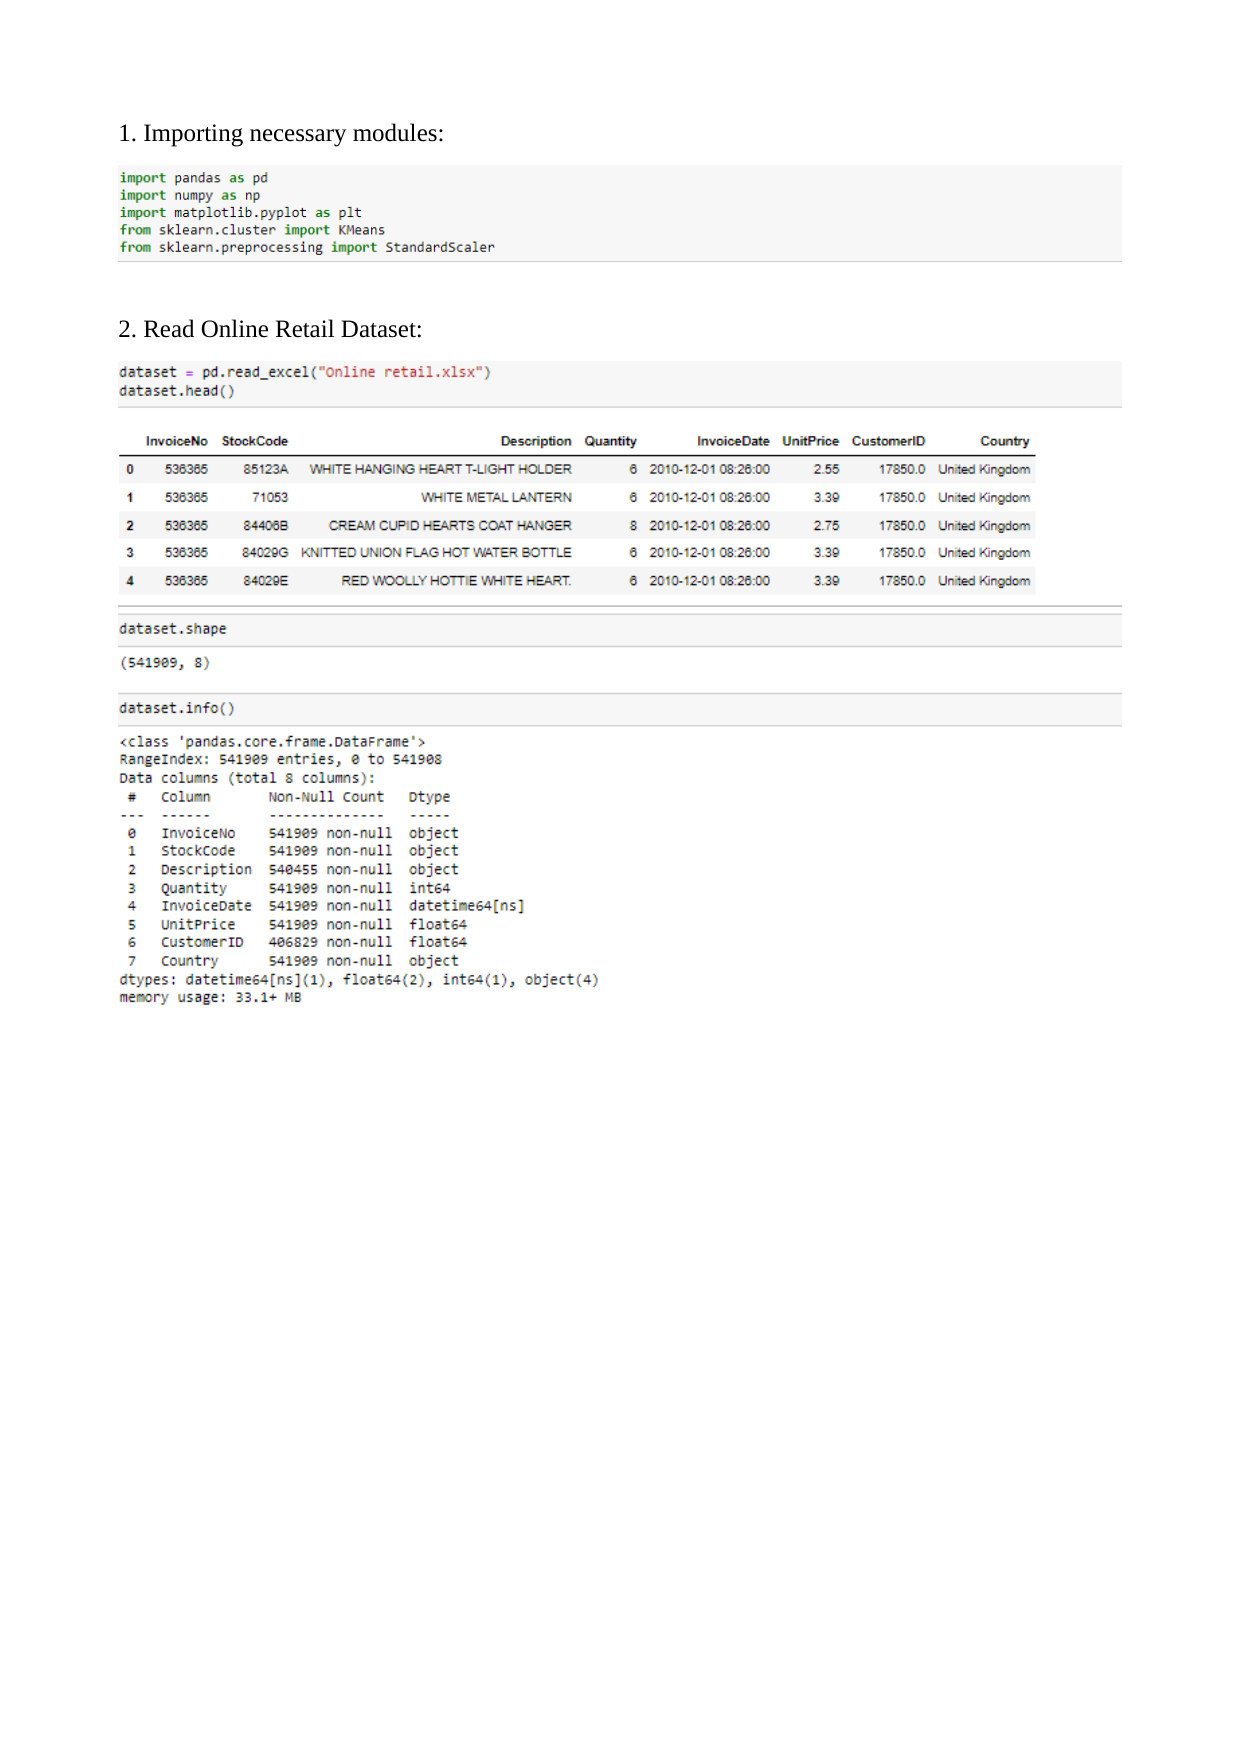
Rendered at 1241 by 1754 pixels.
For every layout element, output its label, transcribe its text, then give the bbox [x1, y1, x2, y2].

text 2. Read Online Retail Dataset: [118, 314, 1122, 343]
picture [118, 361, 1123, 1025]
text 1. Importing necessary modules: [118, 118, 1122, 147]
picture [118, 165, 1123, 262]
